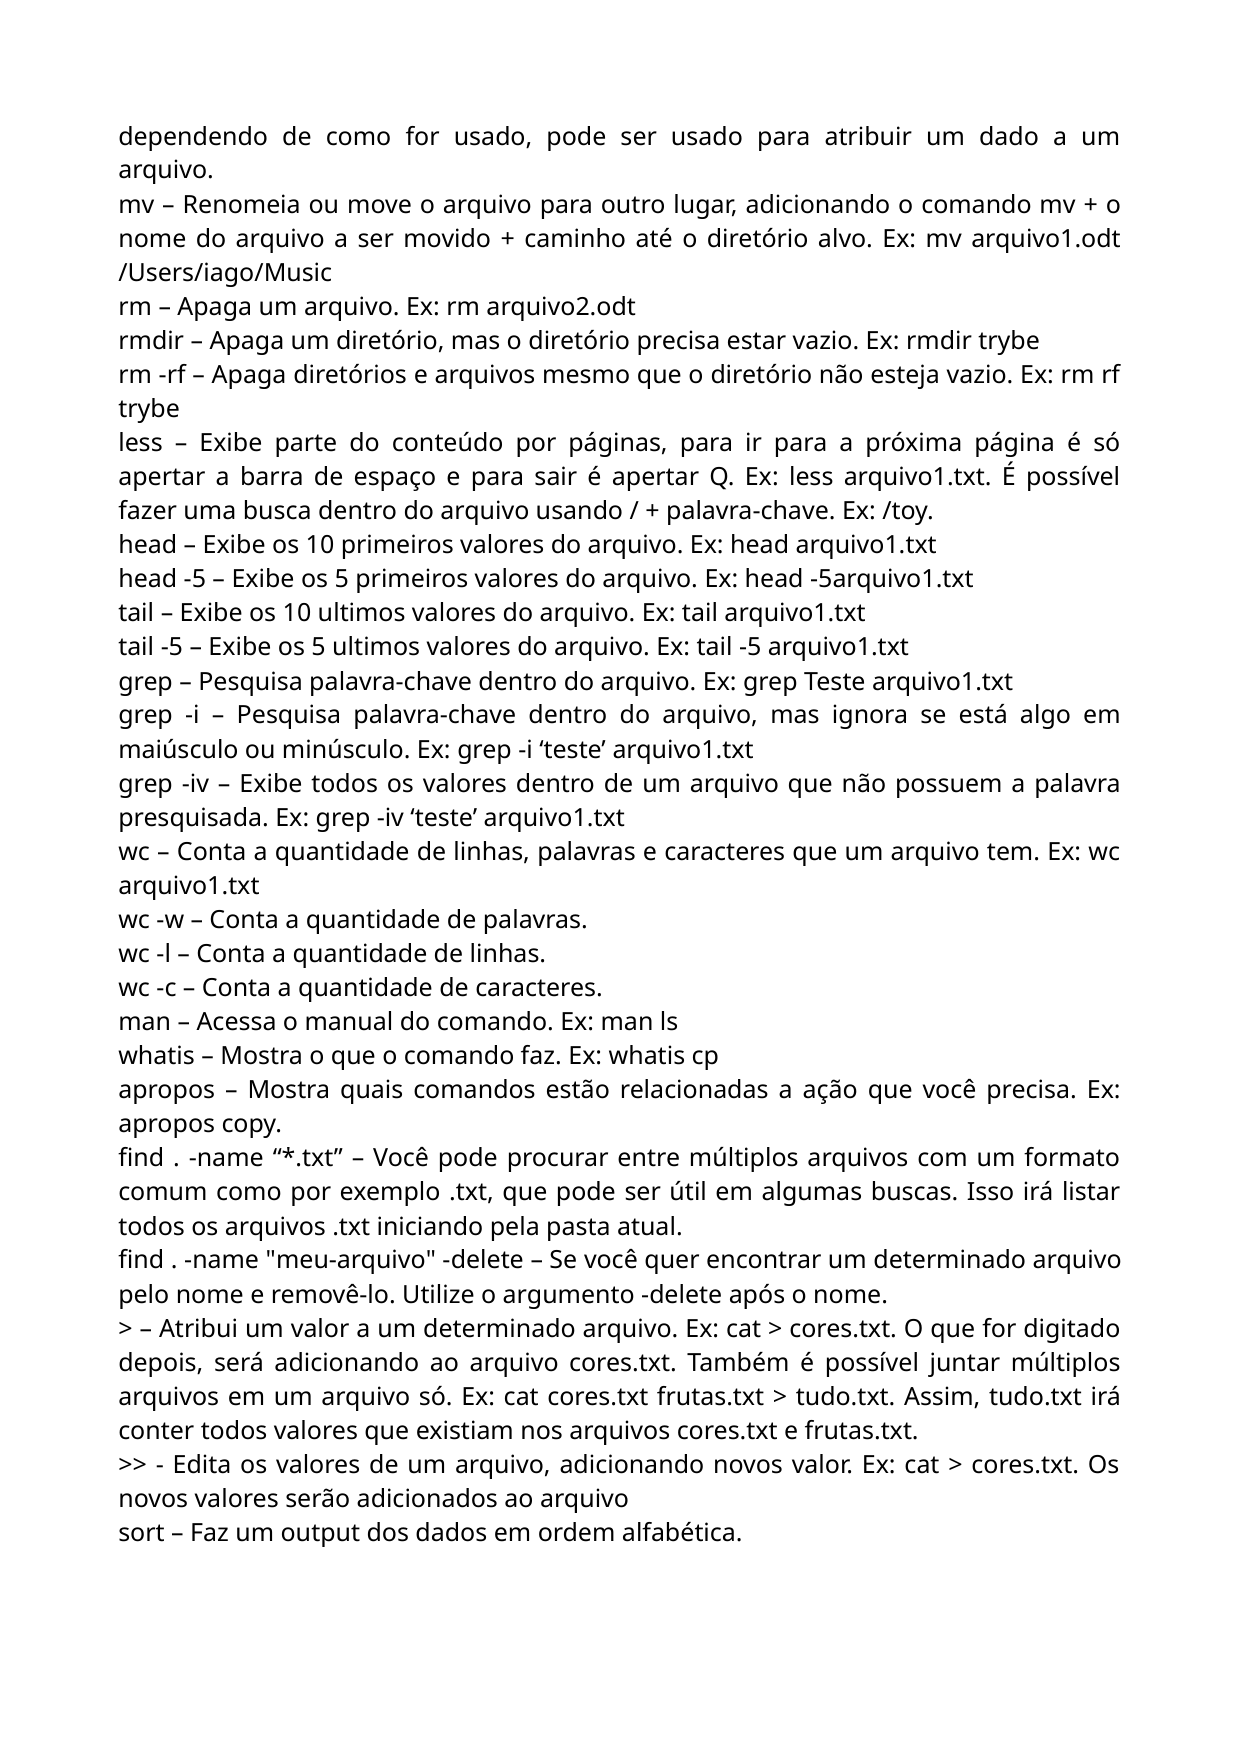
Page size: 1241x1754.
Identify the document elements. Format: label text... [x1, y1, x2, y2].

text rm -rf – Apaga diretórios e arquivos mesmo que o diretório não esteja vazio. Ex: rm rf trybe [118, 357, 1122, 425]
text wc -c – Conta a quantidade de caracteres. [118, 970, 1122, 1004]
text wc – Conta a quantidade de linhas, palavras e caracteres que um arquivo tem. Ex: wc arquivo1.txt [118, 833, 1122, 902]
text rm – Apaga um arquivo. Ex: rm arquivo2.odt [118, 288, 1122, 322]
text rmdir – Apaga um diretório, mas o diretório precisa estar vazio. Ex: rmdir trybe [118, 322, 1122, 357]
text grep -iv – Exibe todos os valores dentro de um arquivo que não possuem a palavra presquisada. Ex: grep -iv ‘teste’ arquivo1.txt [118, 765, 1122, 833]
text man – Acessa o manual do comando. Ex: man ls [118, 1004, 1122, 1038]
text grep -i – Pesquisa palavra-chave dentro do arquivo, mas ignora se está algo em maiúsculo ou minúsculo. Ex: grep -i ‘teste’ arquivo1.txt [118, 697, 1122, 765]
text whatis – Mostra o que o comando faz. Ex: whatis cp [118, 1038, 1122, 1072]
text dependendo de como for usado, pode ser usado para atribuir um dado a um arquivo. [118, 118, 1122, 186]
text sort – Faz um output dos dados em ordem alfabética. [118, 1515, 1122, 1549]
text tail – Exibe os 10 ultimos valores do arquivo. Ex: tail arquivo1.txt [118, 595, 1122, 629]
text wc -w – Conta a quantidade de palavras. [118, 902, 1122, 936]
text less – Exibe parte do conteúdo por páginas, para ir para a próxima página é só apertar a barra de espaço e para sair é apertar Q. Ex: less arquivo1.txt. É possível fazer uma busca dentro do arquivo usando / + palavra-chave. Ex: /toy. [118, 425, 1122, 527]
text wc -l – Conta a quantidade de linhas. [118, 936, 1122, 970]
text mv – Renomeia ou move o arquivo para outro lugar, adicionando o comando mv + o nome do arquivo a ser movido + caminho até o diretório alvo. Ex: mv arquivo1.odt /Users/iago/Music [118, 186, 1122, 288]
text > – Atribui um valor a um determinado arquivo. Ex: cat > cores.txt. O que for digitado depois, será adicionando ao arquivo cores.txt. Também é possível juntar múltiplos arquivos em um arquivo só. Ex: cat cores.txt frutas.txt > tudo.txt. Assim, tudo.txt irá conter todos valores que existiam nos arquivos cores.txt e frutas.txt. [118, 1310, 1122, 1447]
text grep – Pesquisa palavra-chave dentro do arquivo. Ex: grep Teste arquivo1.txt [118, 663, 1122, 697]
text tail -5 – Exibe os 5 ultimos valores do arquivo. Ex: tail -5 arquivo1.txt [118, 629, 1122, 663]
text head – Exibe os 10 primeiros valores do arquivo. Ex: head arquivo1.txt [118, 527, 1122, 561]
text find . -name “*.txt” – Você pode procurar entre múltiplos arquivos com um formato comum como por exemplo .txt, que pode ser útil em algumas buscas. Isso irá listar todos os arquivos .txt iniciando pela pasta atual. [118, 1140, 1122, 1242]
text >> - Edita os valores de um arquivo, adicionando novos valor. Ex: cat > cores.txt. Os novos valores serão adicionados ao arquivo [118, 1447, 1122, 1515]
text head -5 – Exibe os 5 primeiros valores do arquivo. Ex: head -5arquivo1.txt [118, 561, 1122, 595]
text apropos – Mostra quais comandos estão relacionadas a ação que você precisa. Ex: apropos copy. [118, 1072, 1122, 1140]
text find . -name "meu-arquivo" -delete – Se você quer encontrar um determinado arquivo pelo nome e removê-lo. Utilize o argumento -delete após o nome. [118, 1242, 1122, 1310]
